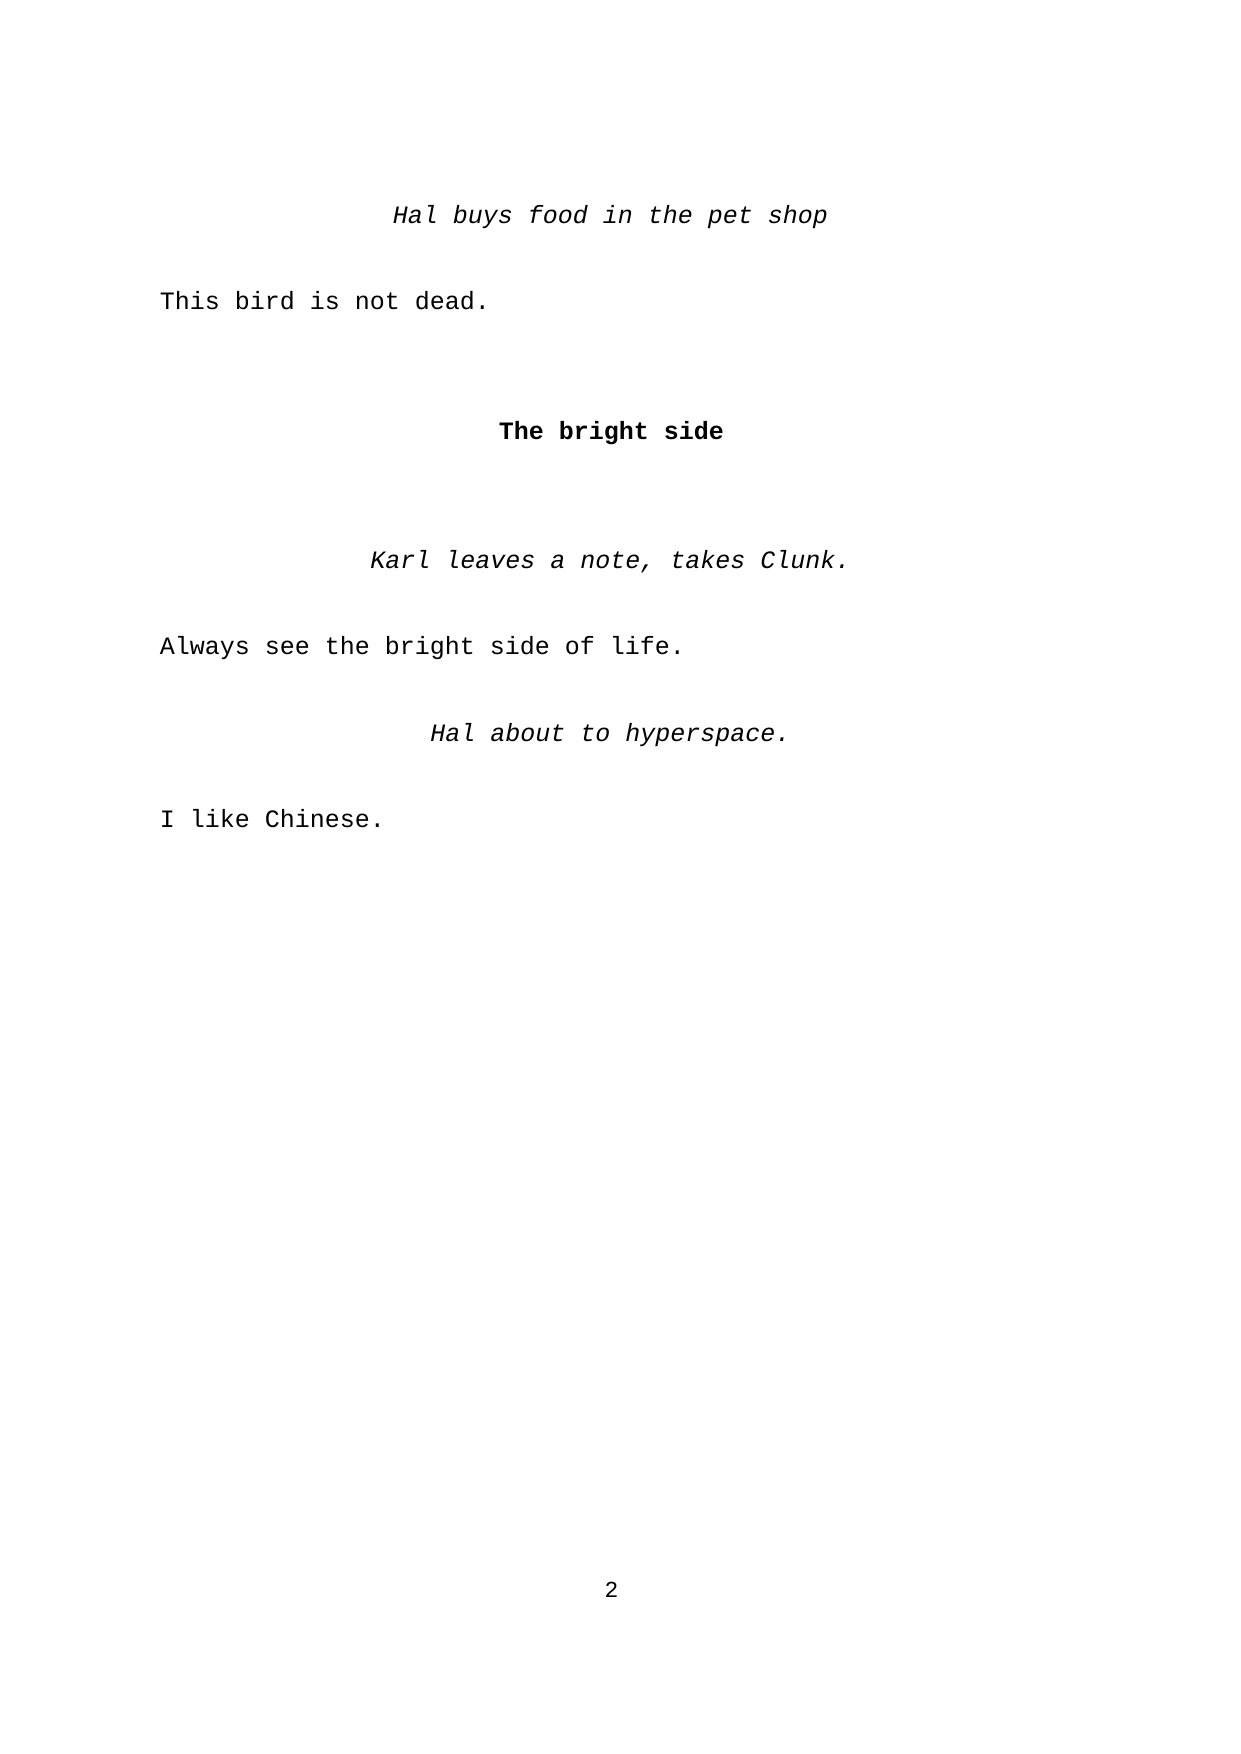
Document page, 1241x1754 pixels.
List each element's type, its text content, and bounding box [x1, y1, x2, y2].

text This bird is not dead. [159, 275, 1063, 318]
subtitle Hal about to hyperspace. [159, 706, 1063, 749]
text I like Chinese. [159, 793, 1063, 836]
subtitle Karl leaves a note, takes Clunk. [159, 534, 1063, 577]
subtitle The bright side [159, 404, 1063, 448]
text Always see the bright side of life. [159, 620, 1063, 663]
subtitle Hal buys food in the pet shop [159, 189, 1063, 232]
